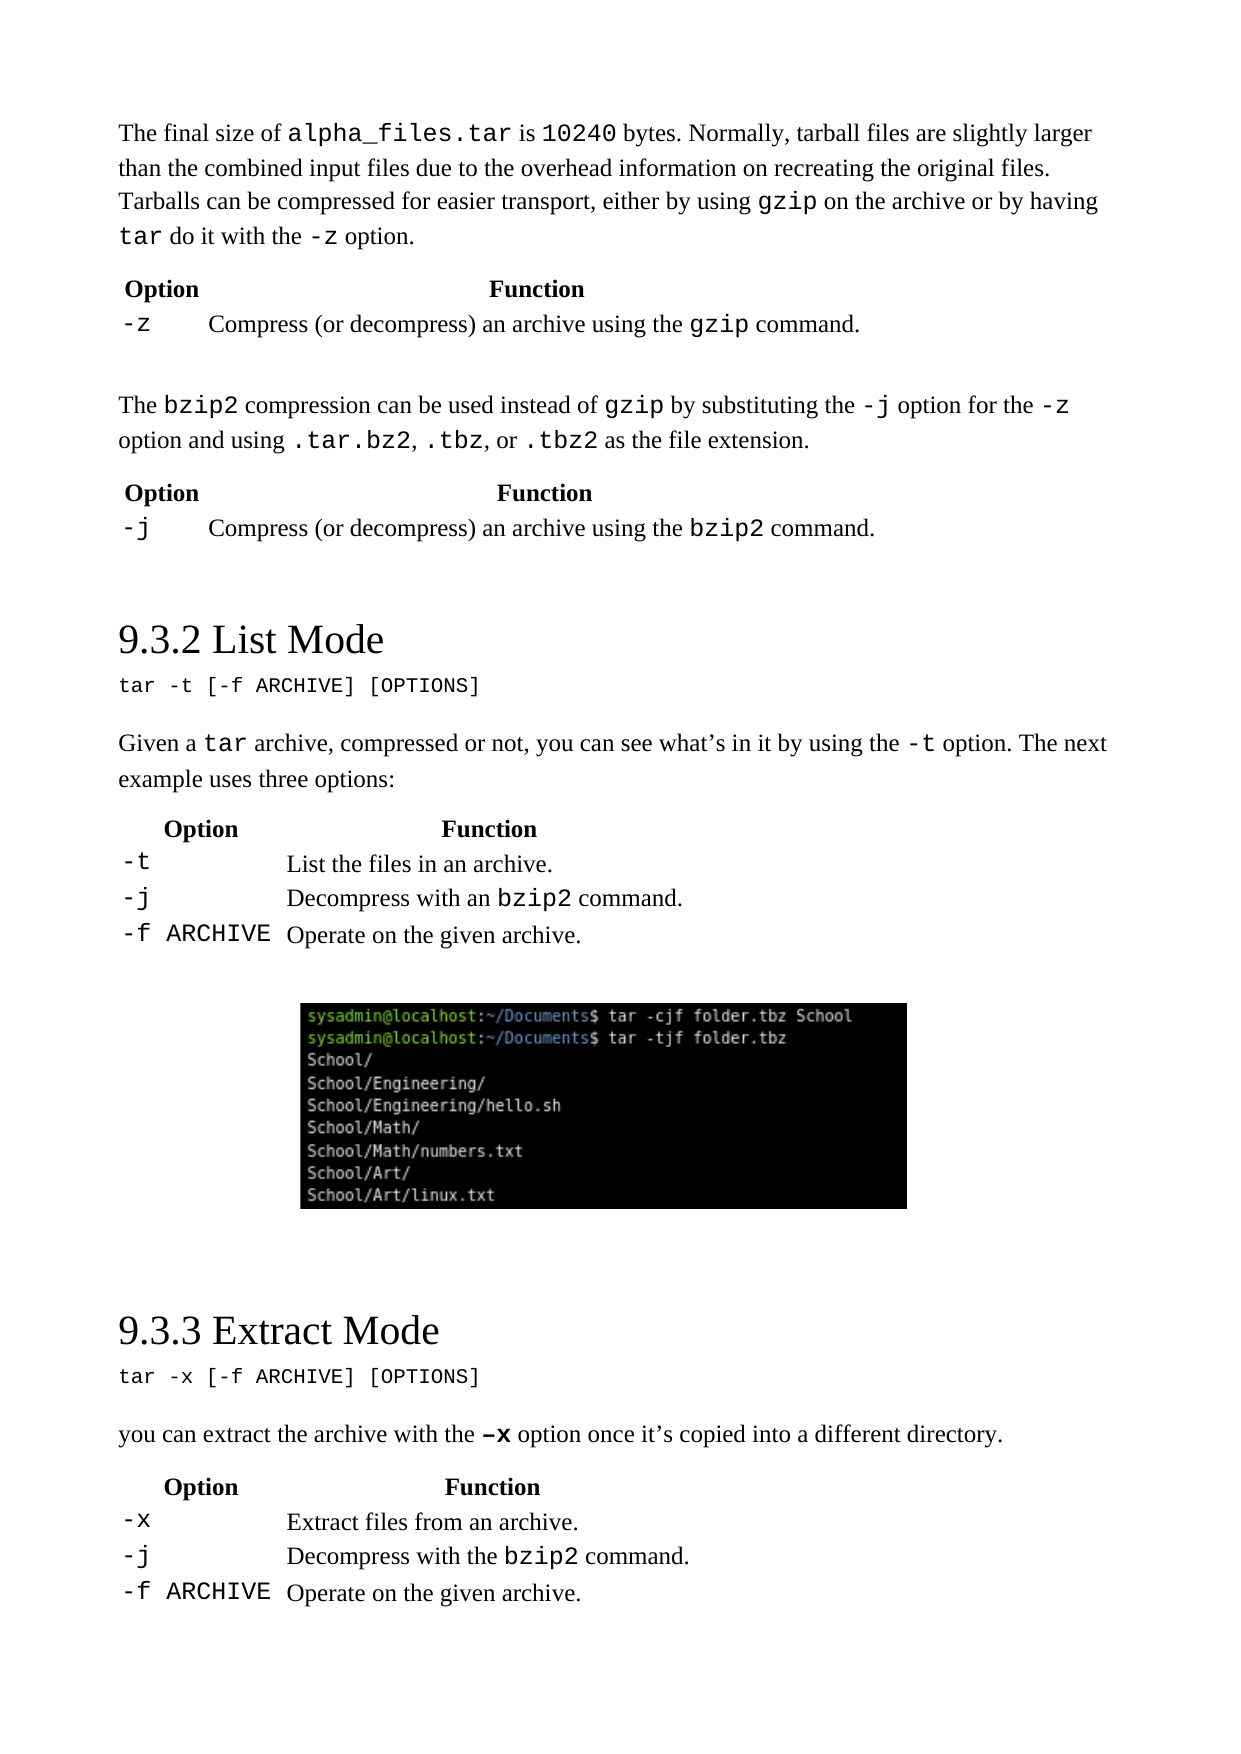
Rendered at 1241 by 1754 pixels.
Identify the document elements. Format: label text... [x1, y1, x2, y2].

table_header Function [205, 475, 884, 510]
subtitle 9.3.2 List Mode [118, 615, 1122, 663]
text Given a tar archive, compressed or not, you can see what’s in it by using the -t option. The next example uses three options: [118, 728, 1122, 792]
table_header Function [284, 1469, 701, 1504]
subtitle 9.3.3 Extract Mode [118, 1306, 1122, 1354]
table_header Option [118, 271, 205, 306]
table_cell -j [118, 510, 205, 547]
table_header Option [118, 1469, 283, 1504]
text The final size of alpha_files.tar is 10240 bytes. Normally, tarball files are slightly larger than the combined input files due to the overhead information on recreating the original files. Tarballs can be compressed for easier transport, either by using gzip on the archive or by having tar do it with the -z option. [118, 118, 1122, 252]
text you can extract the archive with the –x option once it’s copied into a different directory. [118, 1419, 1122, 1450]
table_cell -z [118, 306, 205, 343]
text tar -x [-f ARCHIVE] [OPTIONS] [118, 1366, 1122, 1390]
table_cell -t [118, 846, 283, 880]
table_cell Decompress with the bzip2 command. [284, 1539, 701, 1575]
table_cell Operate on the given archive. [284, 917, 695, 952]
text tar -t [-f ARCHIVE] [OPTIONS] [118, 675, 1122, 699]
table_header Function [284, 811, 695, 846]
table_cell -f ARCHIVE [118, 917, 283, 952]
table_cell -f ARCHIVE [118, 1575, 283, 1610]
text The bzip2 compression can be used instead of gzip by substituting the -j option for the -z option and using .tar.bz2, .tbz, or .tbz2 as the file extension. [118, 390, 1122, 456]
table_header Option [118, 475, 205, 510]
table_cell Compress (or decompress) an archive using the bzip2 command. [205, 510, 884, 547]
table_header Option [118, 811, 283, 846]
table_cell Extract files from an archive. [284, 1504, 701, 1538]
table_cell -j [118, 880, 283, 917]
table_cell -x [118, 1504, 283, 1538]
table_cell Decompress with an bzip2 command. [284, 880, 695, 917]
table_cell Compress (or decompress) an archive using the gzip command. [205, 306, 869, 343]
table_cell Operate on the given archive. [284, 1575, 701, 1610]
table_cell List the files in an archive. [284, 846, 695, 880]
table_cell -j [118, 1539, 283, 1575]
picture [299, 1003, 907, 1209]
table_header Function [205, 271, 869, 306]
